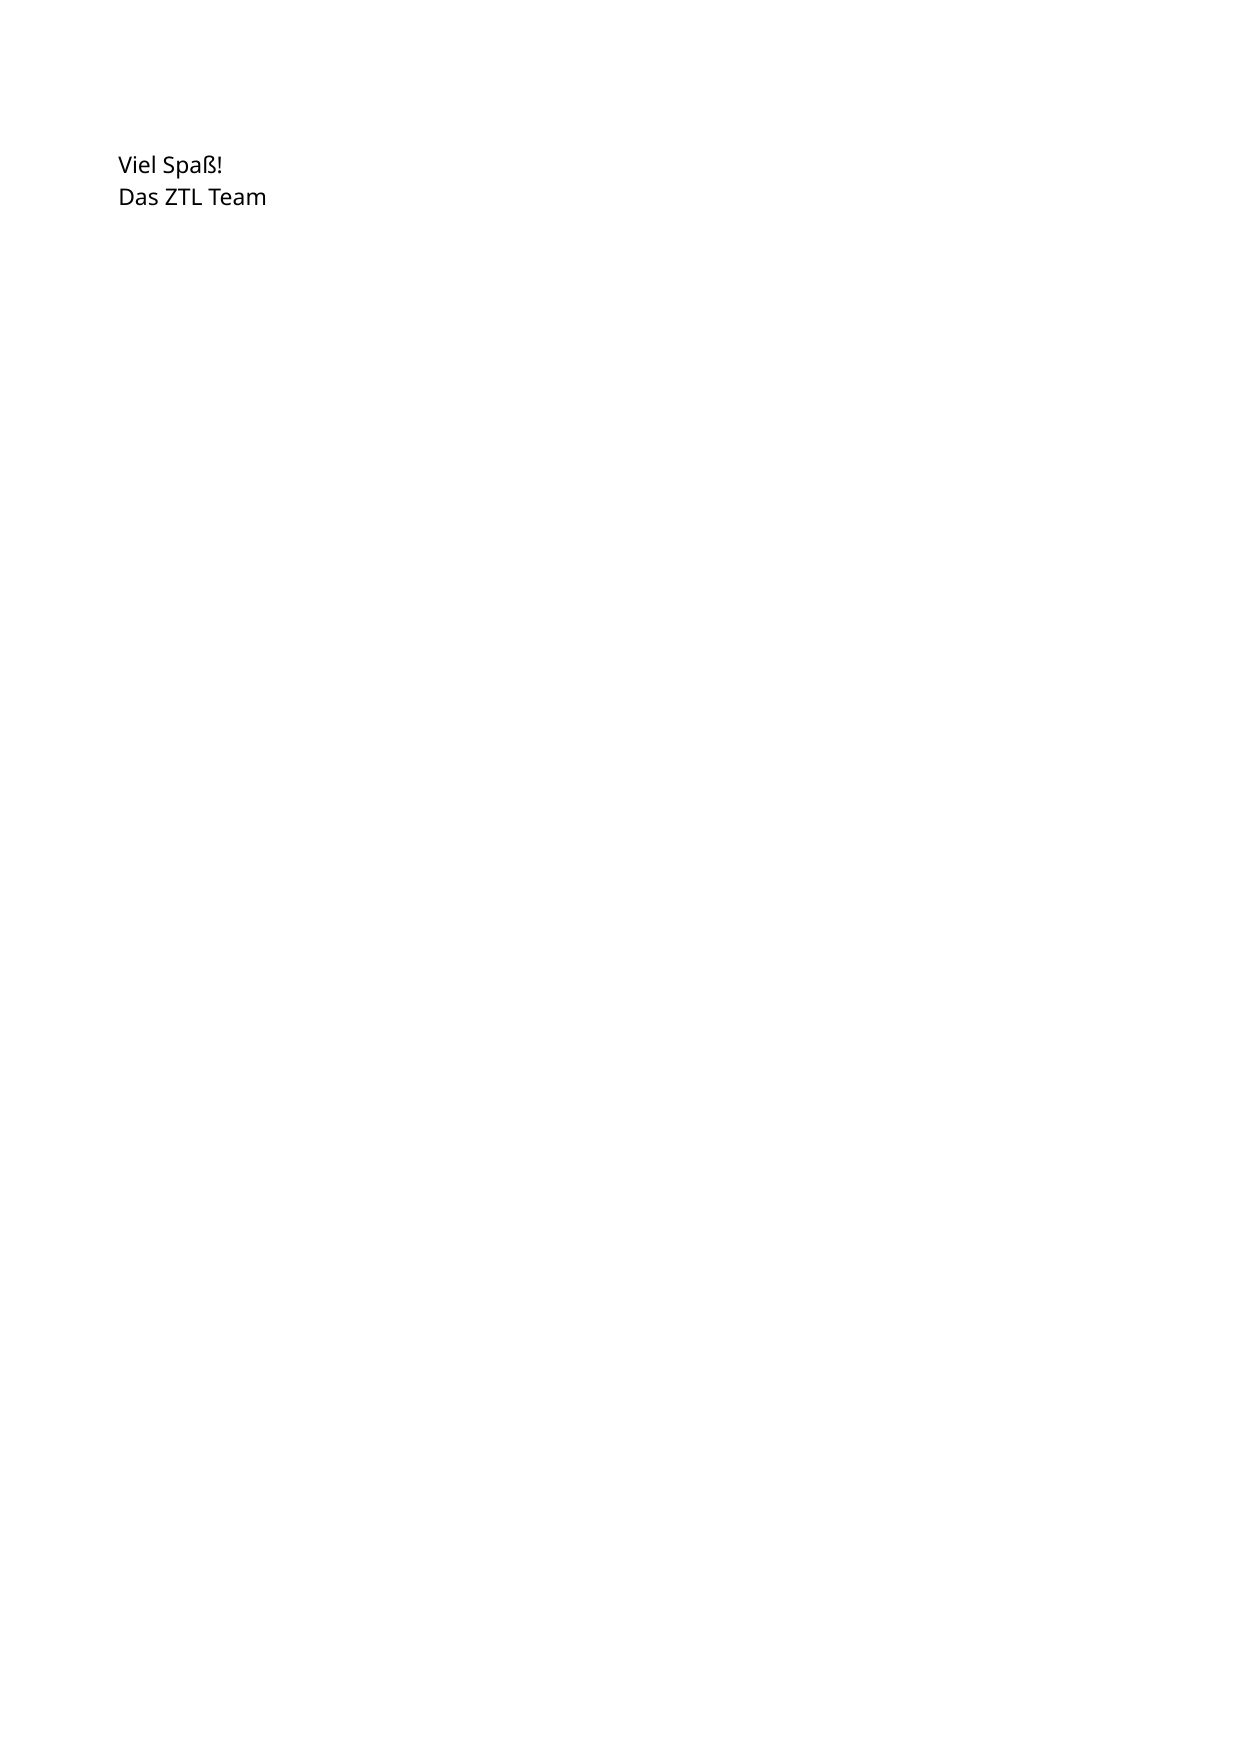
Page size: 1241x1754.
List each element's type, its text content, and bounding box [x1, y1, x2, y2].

text Viel Spaß! [118, 149, 1122, 181]
text Das ZTL Team [118, 181, 1122, 212]
